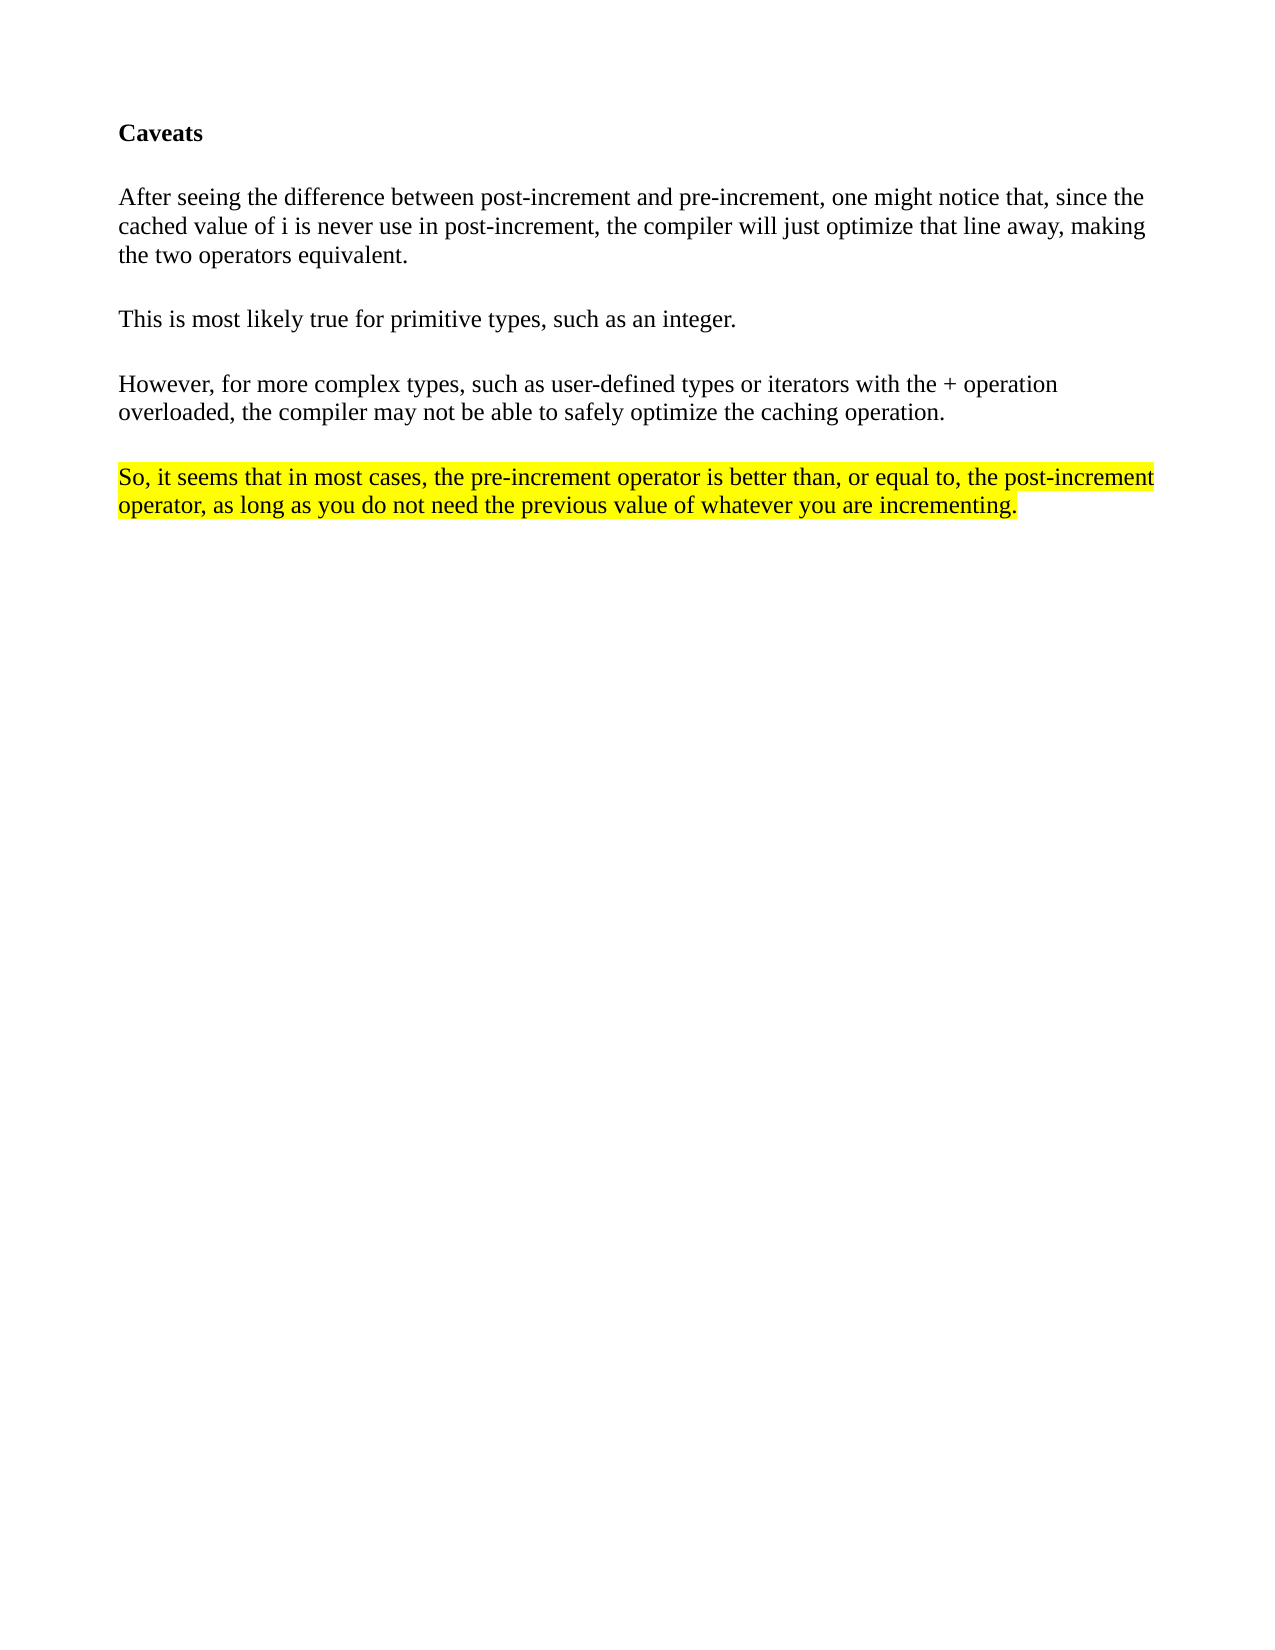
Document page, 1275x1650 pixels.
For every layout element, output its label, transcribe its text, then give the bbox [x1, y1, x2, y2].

text However, for more complex types, such as user-defined types or iterators with the + operation overloaded, the compiler may not be able to safely optimize the caching operation. [118, 369, 1157, 426]
text After seeing the difference between post-increment and pre-increment, one might notice that, since the cached value of i is never use in post-increment, the compiler will just optimize that line away, making the two operators equivalent. [118, 182, 1157, 269]
text Caveats [118, 118, 1157, 147]
text So, it seems that in most cases, the pre-increment operator is better than, or equal to, the post-increment operator, as long as you do not need the previous value of whatever you are incrementing. [118, 462, 1157, 519]
text This is most likely true for primitive types, such as an integer. [118, 304, 1157, 333]
